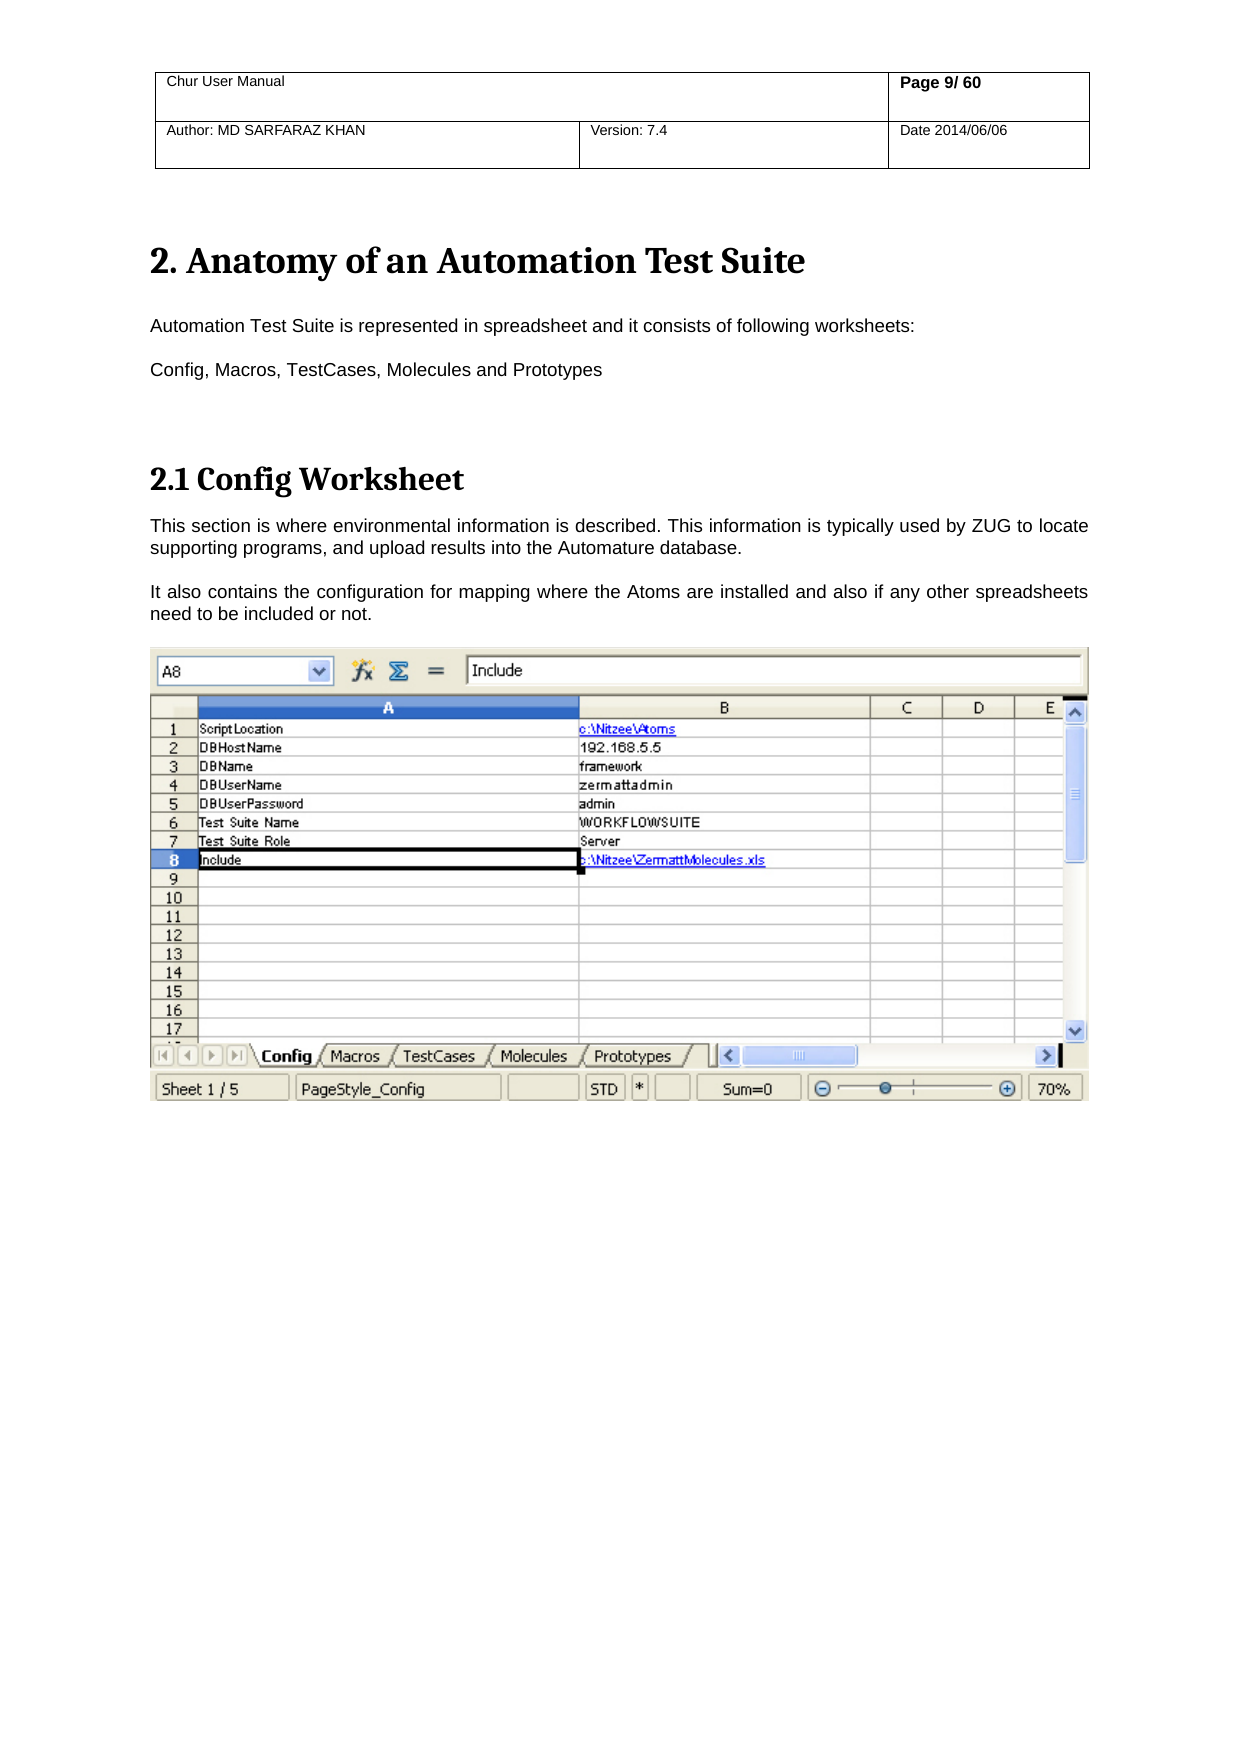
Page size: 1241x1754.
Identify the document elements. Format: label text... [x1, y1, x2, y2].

text This section is where environmental information is described. This information is typically used by ZUG to locate supporting programs, and upload results into the Automature database. [150, 515, 1090, 558]
subtitle 2. Anatomy of an Automation Test Suite [150, 240, 1090, 283]
text Automation Test Suite is represented in spreadsheet and it consists of following worksheets: [150, 314, 1090, 336]
text It also contains the configuration for mapping where the Atoms are installed and also if any other spreadsheets need to be included or not. [150, 581, 1090, 624]
text Config, Macros, TestCases, Molecules and Prototypes [150, 359, 1090, 380]
text 2.1 Config Worksheet [150, 460, 1090, 498]
